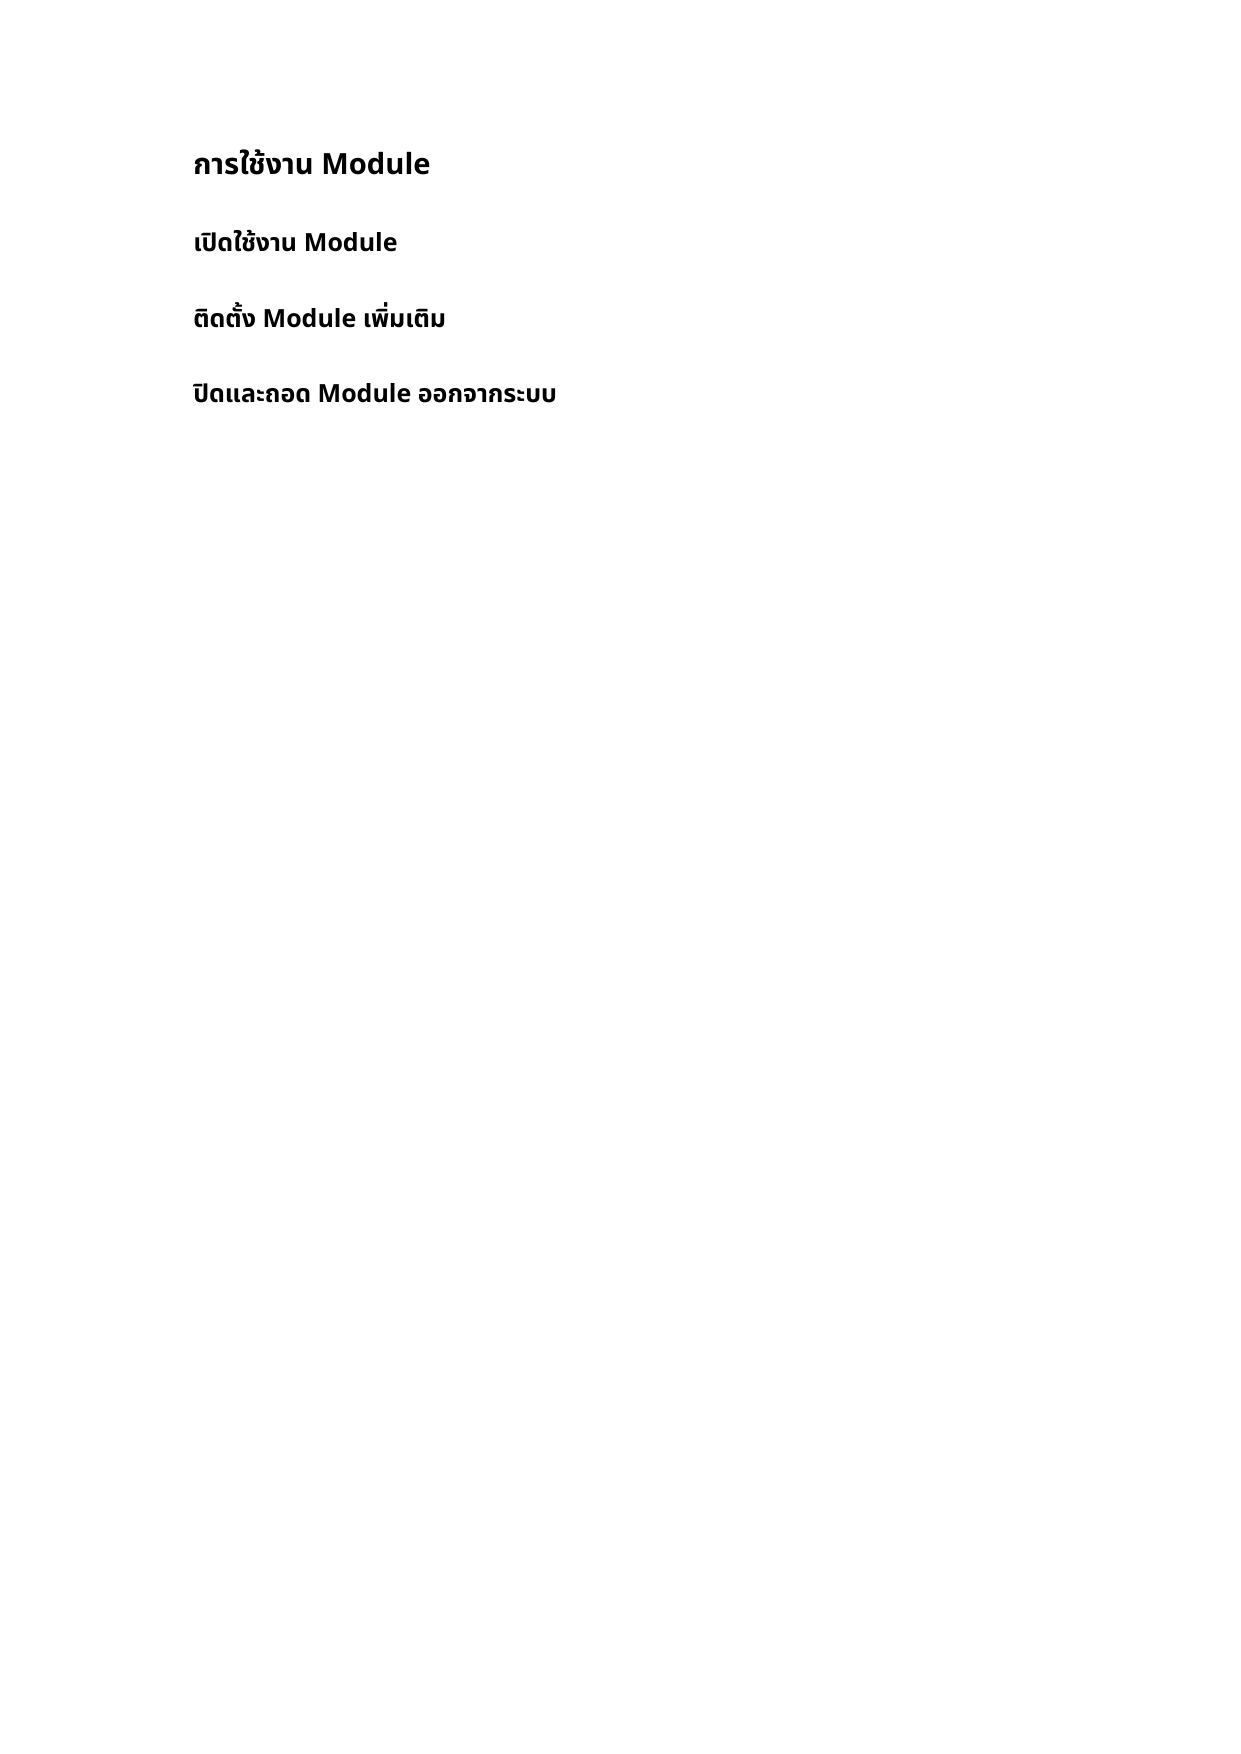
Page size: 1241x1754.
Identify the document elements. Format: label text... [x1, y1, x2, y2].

subtitle ปิดและถอด Module ออกจากระบบ [118, 376, 1122, 414]
subtitle การใช้งาน Module [193, 143, 1122, 187]
subtitle เปิดใช้งาน Module [118, 225, 1122, 263]
subtitle ติดตั้ง Module เพิ่มเติม [118, 300, 1122, 338]
